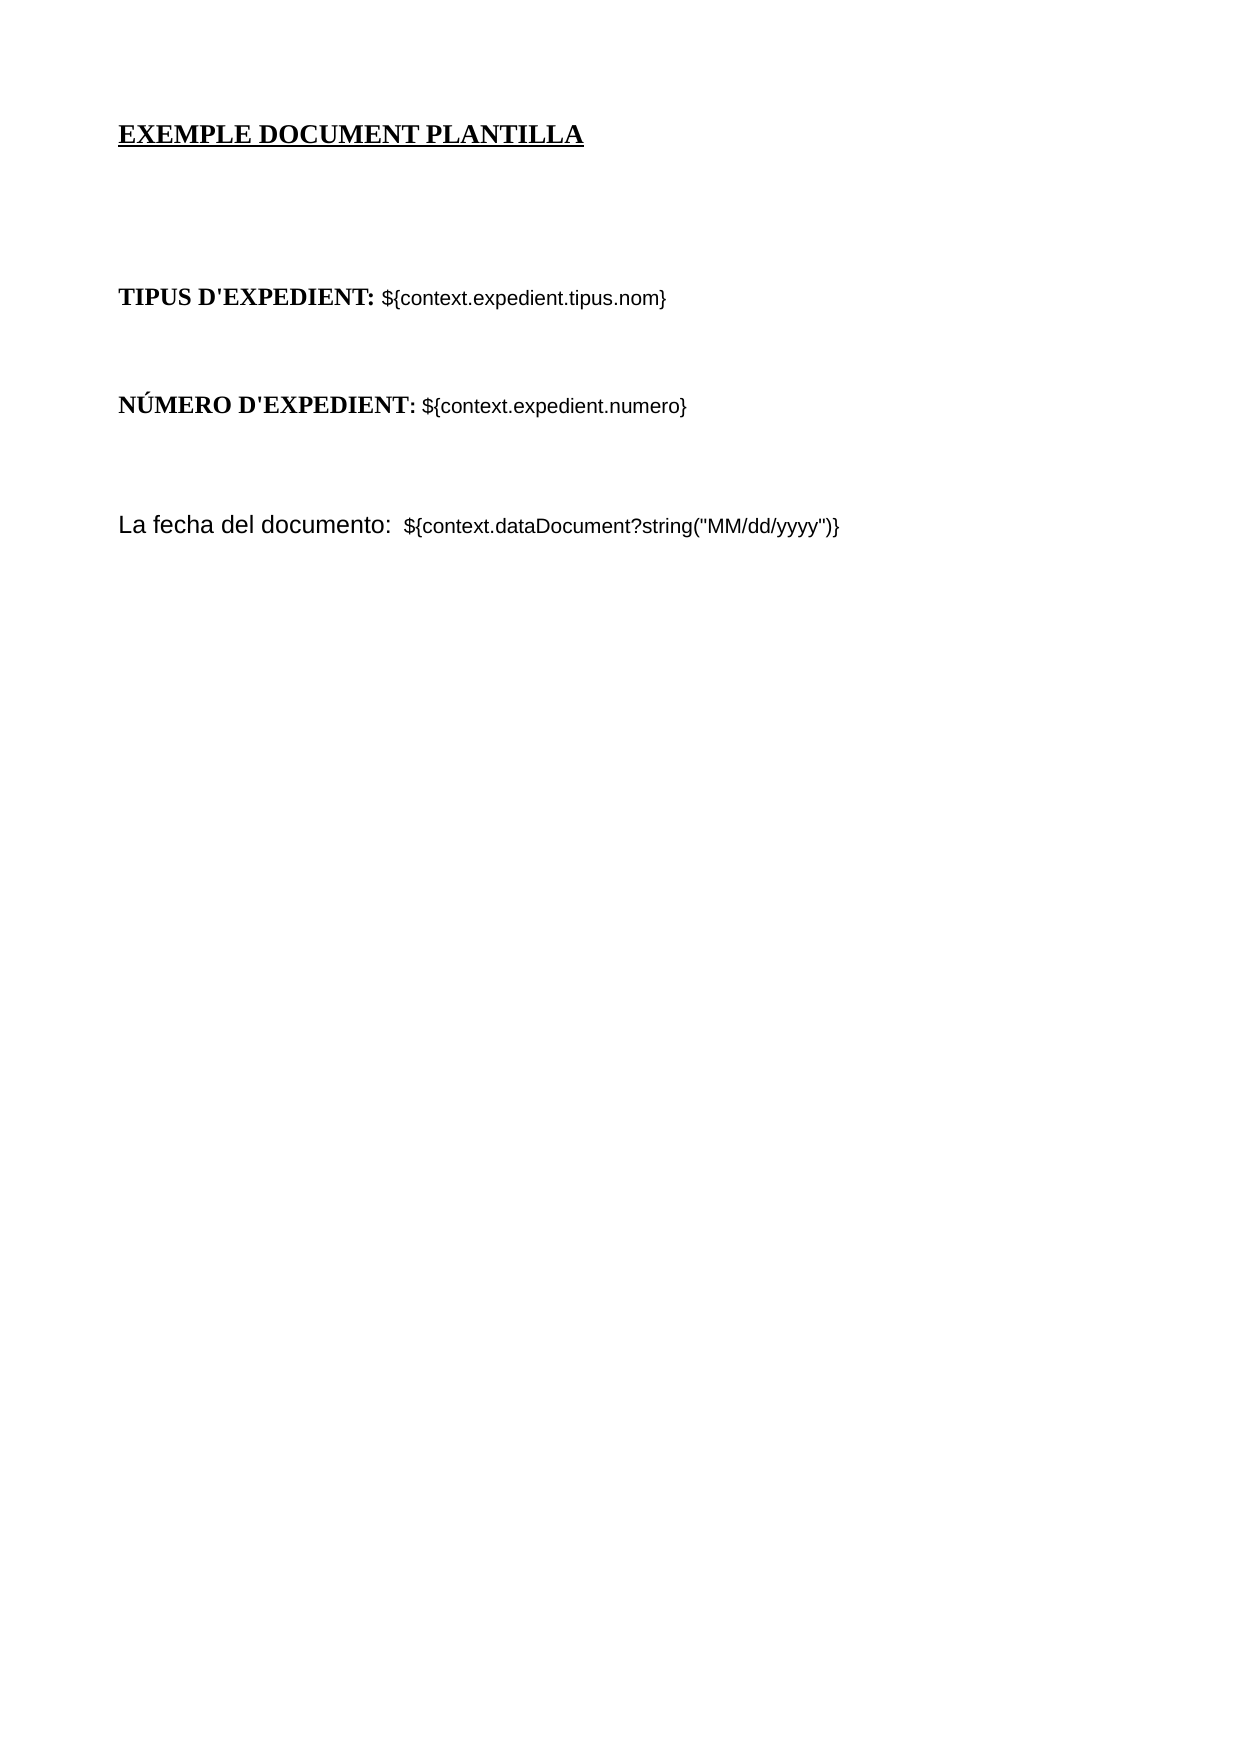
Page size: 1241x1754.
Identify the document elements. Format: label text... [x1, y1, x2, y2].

text La fecha del documento: ${context.dataDocument?string("MM/dd/yyyy")} [118, 510, 1122, 538]
text EXEMPLE DOCUMENT PLANTILLA [118, 118, 1122, 149]
text TIPUS D'EXPEDIENT: ${context.expedient.tipus.nom} [118, 282, 1122, 311]
text NÚMERO D'EXPEDIENT: ${context.expedient.numero} [118, 390, 1122, 419]
